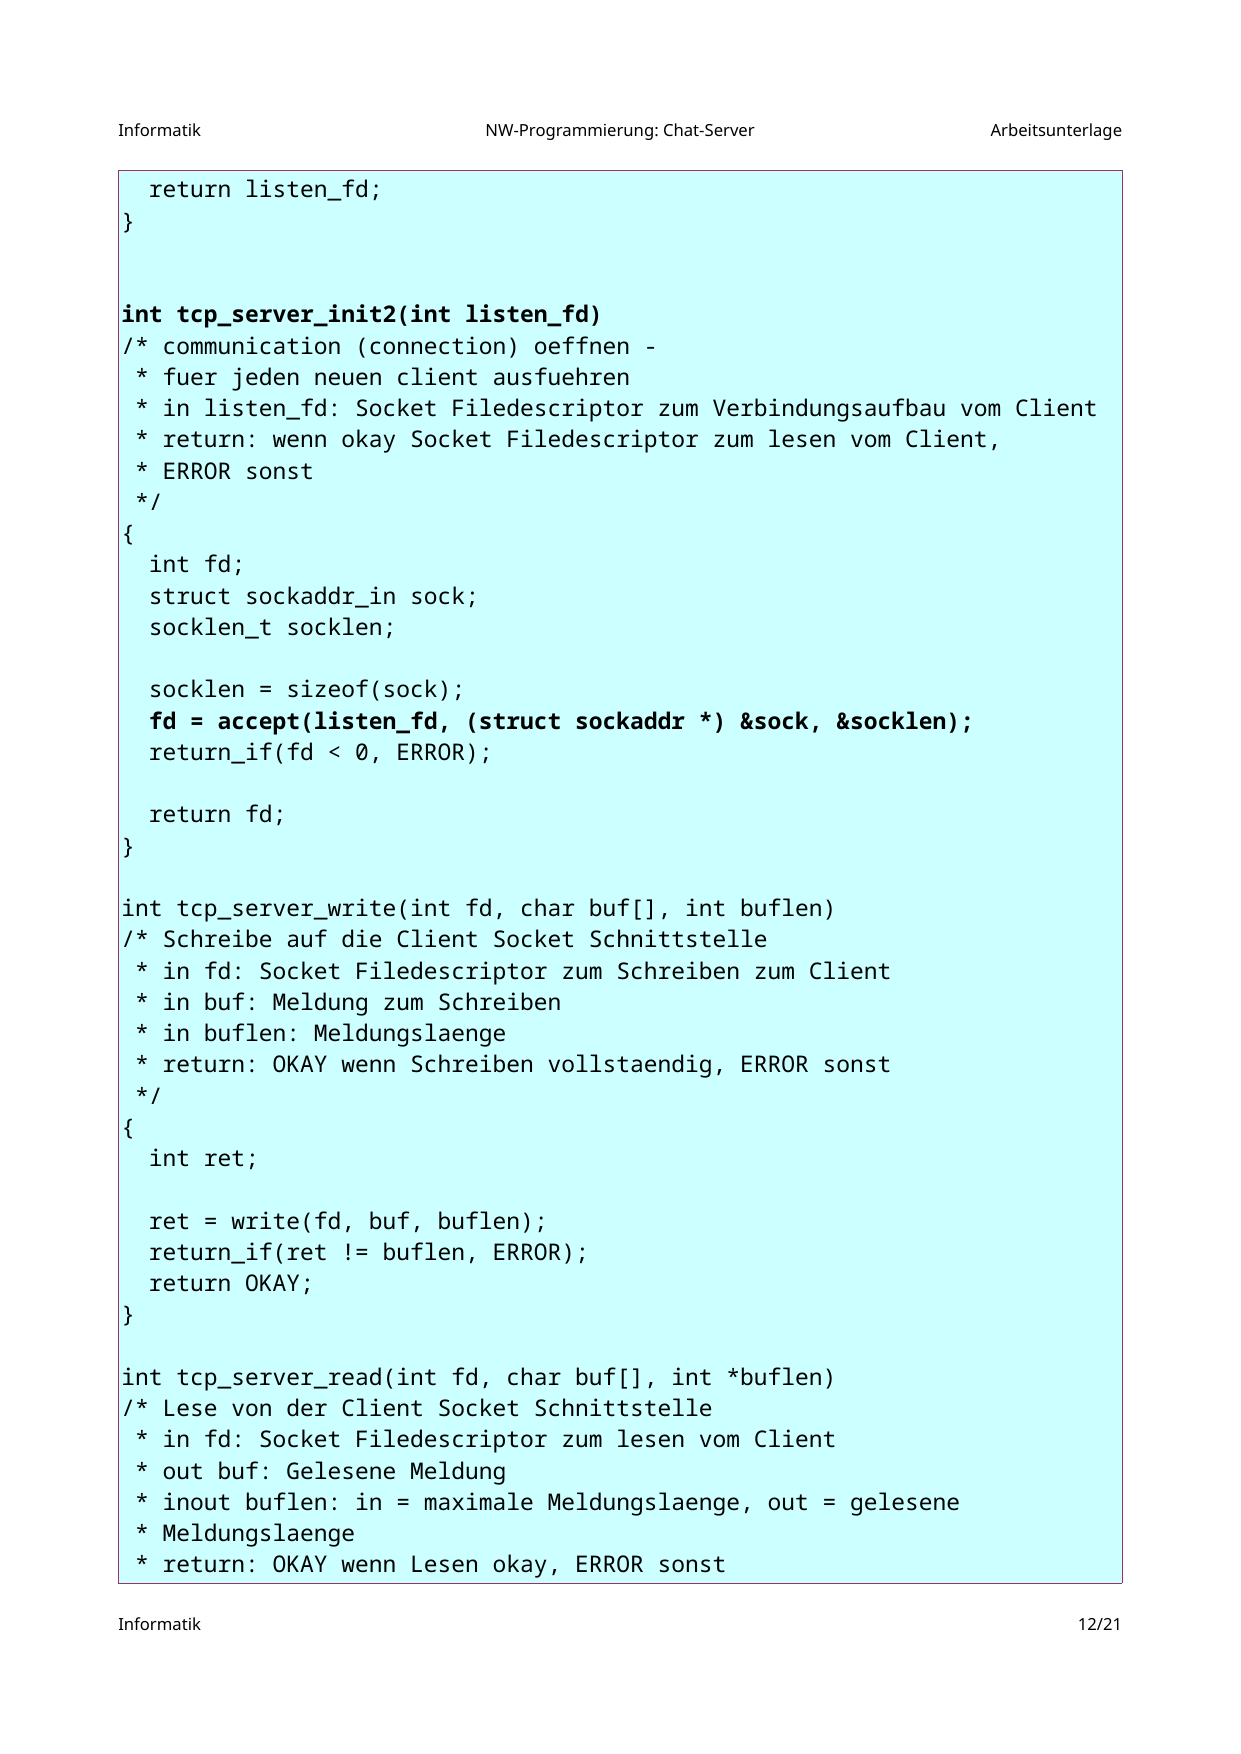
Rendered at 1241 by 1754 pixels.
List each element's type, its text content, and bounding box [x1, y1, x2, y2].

text return listen_fd; } int tcp_server_init2(int listen_fd) /* communication (connection) oeffnen - * fuer jeden neuen client ausfuehren * in listen_fd: Socket Filedescriptor zum Verbindungsaufbau vom Client * return: wenn okay Socket Filedescriptor zum lesen vom Client, * ERROR sonst */ { int fd; struct sockaddr_in sock; socklen_t socklen; socklen = sizeof(sock); fd = accept(listen_fd, (struct sockaddr *) &sock, &socklen); return_if(fd < 0, ERROR); return fd; } int tcp_server_write(int fd, char buf[], int buflen) /* Schreibe auf die Client Socket Schnittstelle * in fd: Socket Filedescriptor zum Schreiben zum Client * in buf: Meldung zum Schreiben * in buflen: Meldungslaenge * return: OKAY wenn Schreiben vollstaendig, ERROR sonst */ { int ret; ret = write(fd, buf, buflen); return_if(ret != buflen, ERROR); return OKAY; } int tcp_server_read(int fd, char buf[], int *buflen) /* Lese von der Client Socket Schnittstelle * in fd: Socket Filedescriptor zum lesen vom Client * out buf: Gelesene Meldung * inout buflen: in = maximale Meldungslaenge, out = gelesene * Meldungslaenge * return: OKAY wenn Lesen okay, ERROR sonst [119, 171, 1122, 1583]
